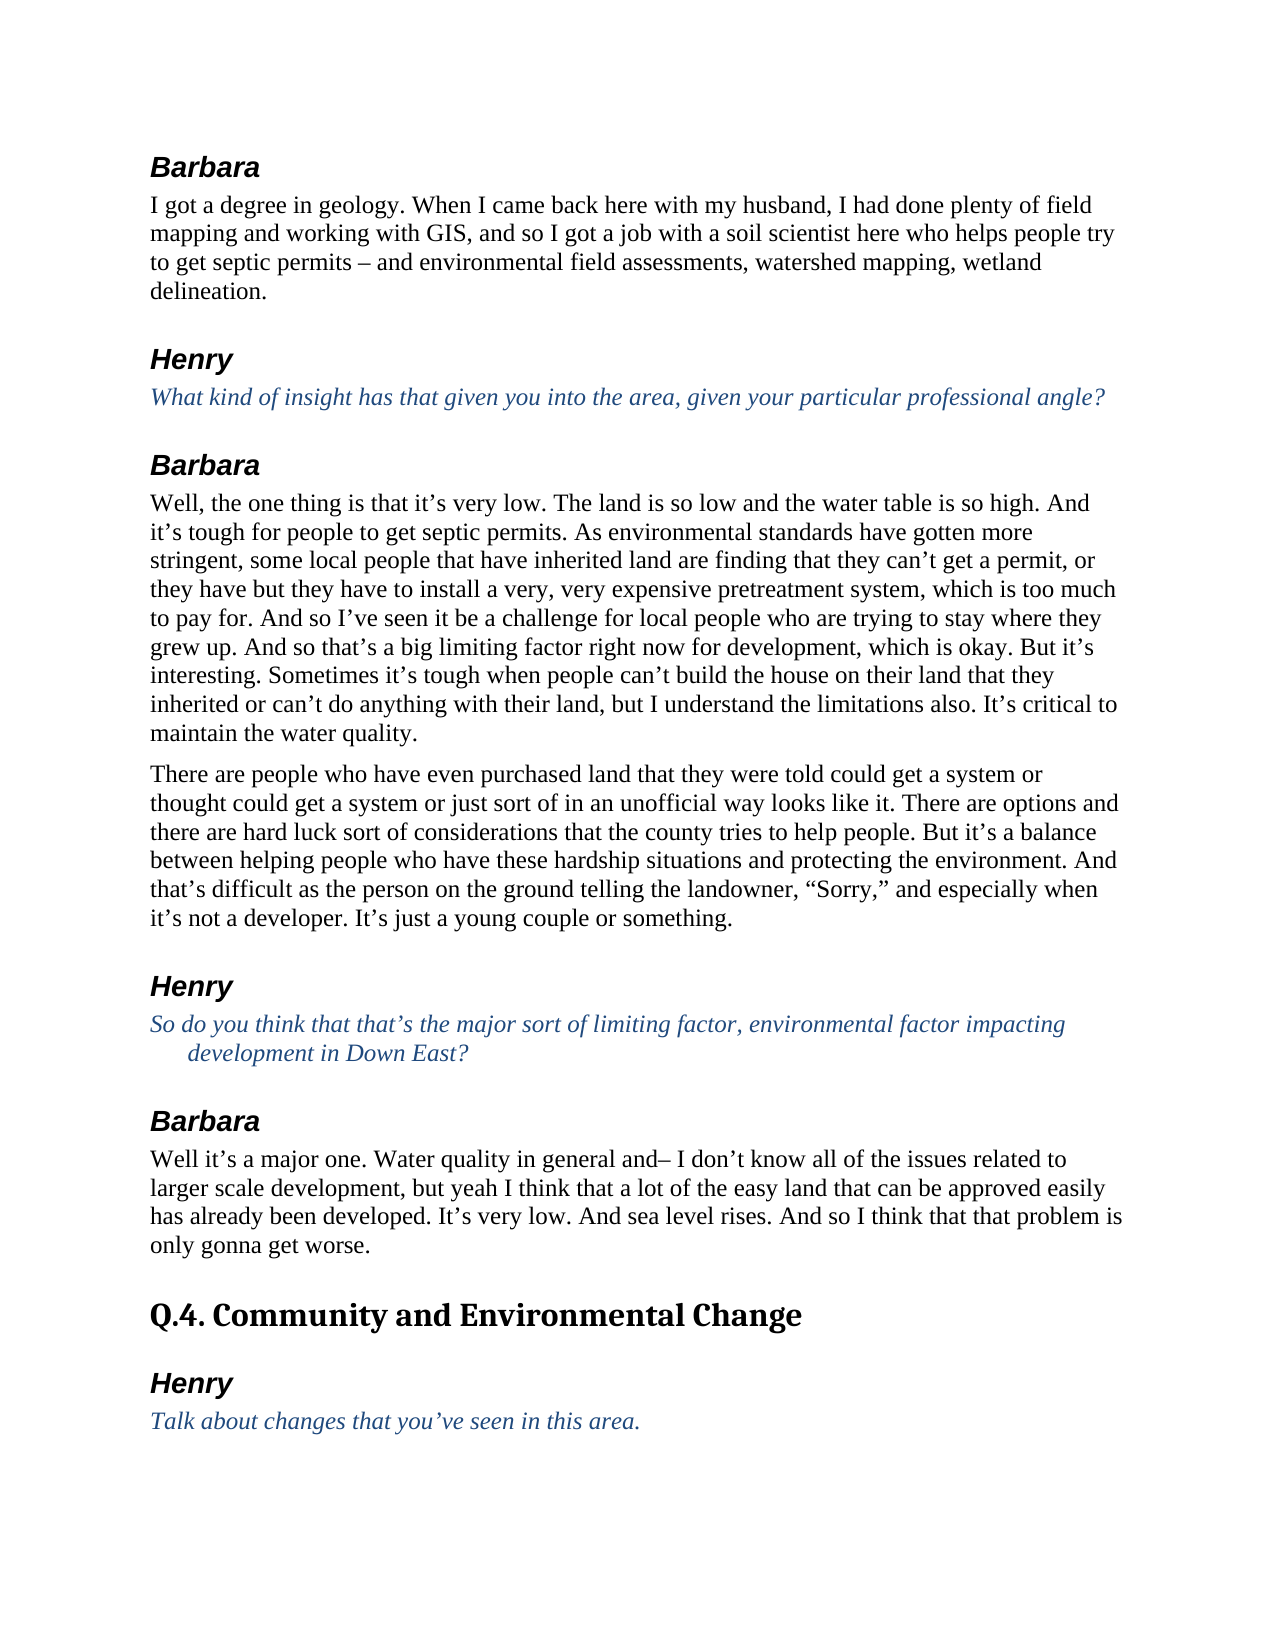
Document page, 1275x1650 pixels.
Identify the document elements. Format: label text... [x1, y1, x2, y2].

text Talk about changes that you’ve seen in this area. [150, 1406, 1125, 1434]
text There are people who have even purchased land that they were told could get a system or thought could get a system or just sort of in an unofficial way looks like it. There are options and there are hard luck sort of considerations that the county tries to help people. But it’s a balance between helping people who have these hardship situations and protecting the environment. And that’s difficult as the person on the ground telling the landowner, “Sorry,” and especially when it’s not a developer. It’s just a young couple or something. [150, 759, 1125, 932]
text Well it’s a major one. Water quality in general and– I don’t know all of the issues related to larger scale development, but yeah I think that a lot of the easy land that can be approved easily has already been developed. It’s very low. And sea level rises. And so I think that that problem is only gonna get worse. [150, 1144, 1125, 1259]
subtitle Henry [150, 342, 1125, 376]
subtitle Barbara [150, 150, 1125, 183]
subtitle Barbara [150, 1104, 1125, 1138]
text I got a degree in geology. When I came back here with my husband, I had done plenty of field mapping and working with GIS, and so I got a job with a soil scientist here who helps people try to get septic permits – and environmental field assessments, watershed mapping, wetland delineation. [150, 190, 1125, 305]
subtitle Henry [150, 969, 1125, 1003]
subtitle Barbara [150, 448, 1125, 482]
subtitle Henry [150, 1366, 1125, 1399]
text Well, the one thing is that it’s very low. The land is so low and the water table is so high. And it’s tough for people to get septic permits. As environmental standards have gotten more stringent, some local people that have inherited land are finding that they can’t get a permit, or they have but they have to install a very, very expensive pretreatment system, which is too much to pay for. And so I’ve seen it be a challenge for local people who are trying to stay where they grew up. And so that’s a big limiting factor right now for development, which is okay. But it’s interesting. Sometimes it’s tough when people can’t build the house on their land that they inherited or can’t do anything with their land, but I understand the limitations also. It’s critical to maintain the water quality. [150, 488, 1125, 747]
text So do you think that that’s the major sort of limiting factor, environmental factor impacting development in Down East? [150, 1009, 1125, 1067]
text What kind of insight has that given you into the area, given your particular professional angle? [150, 382, 1125, 411]
subtitle Q.4. Community and Environmental Change [150, 1296, 1125, 1335]
